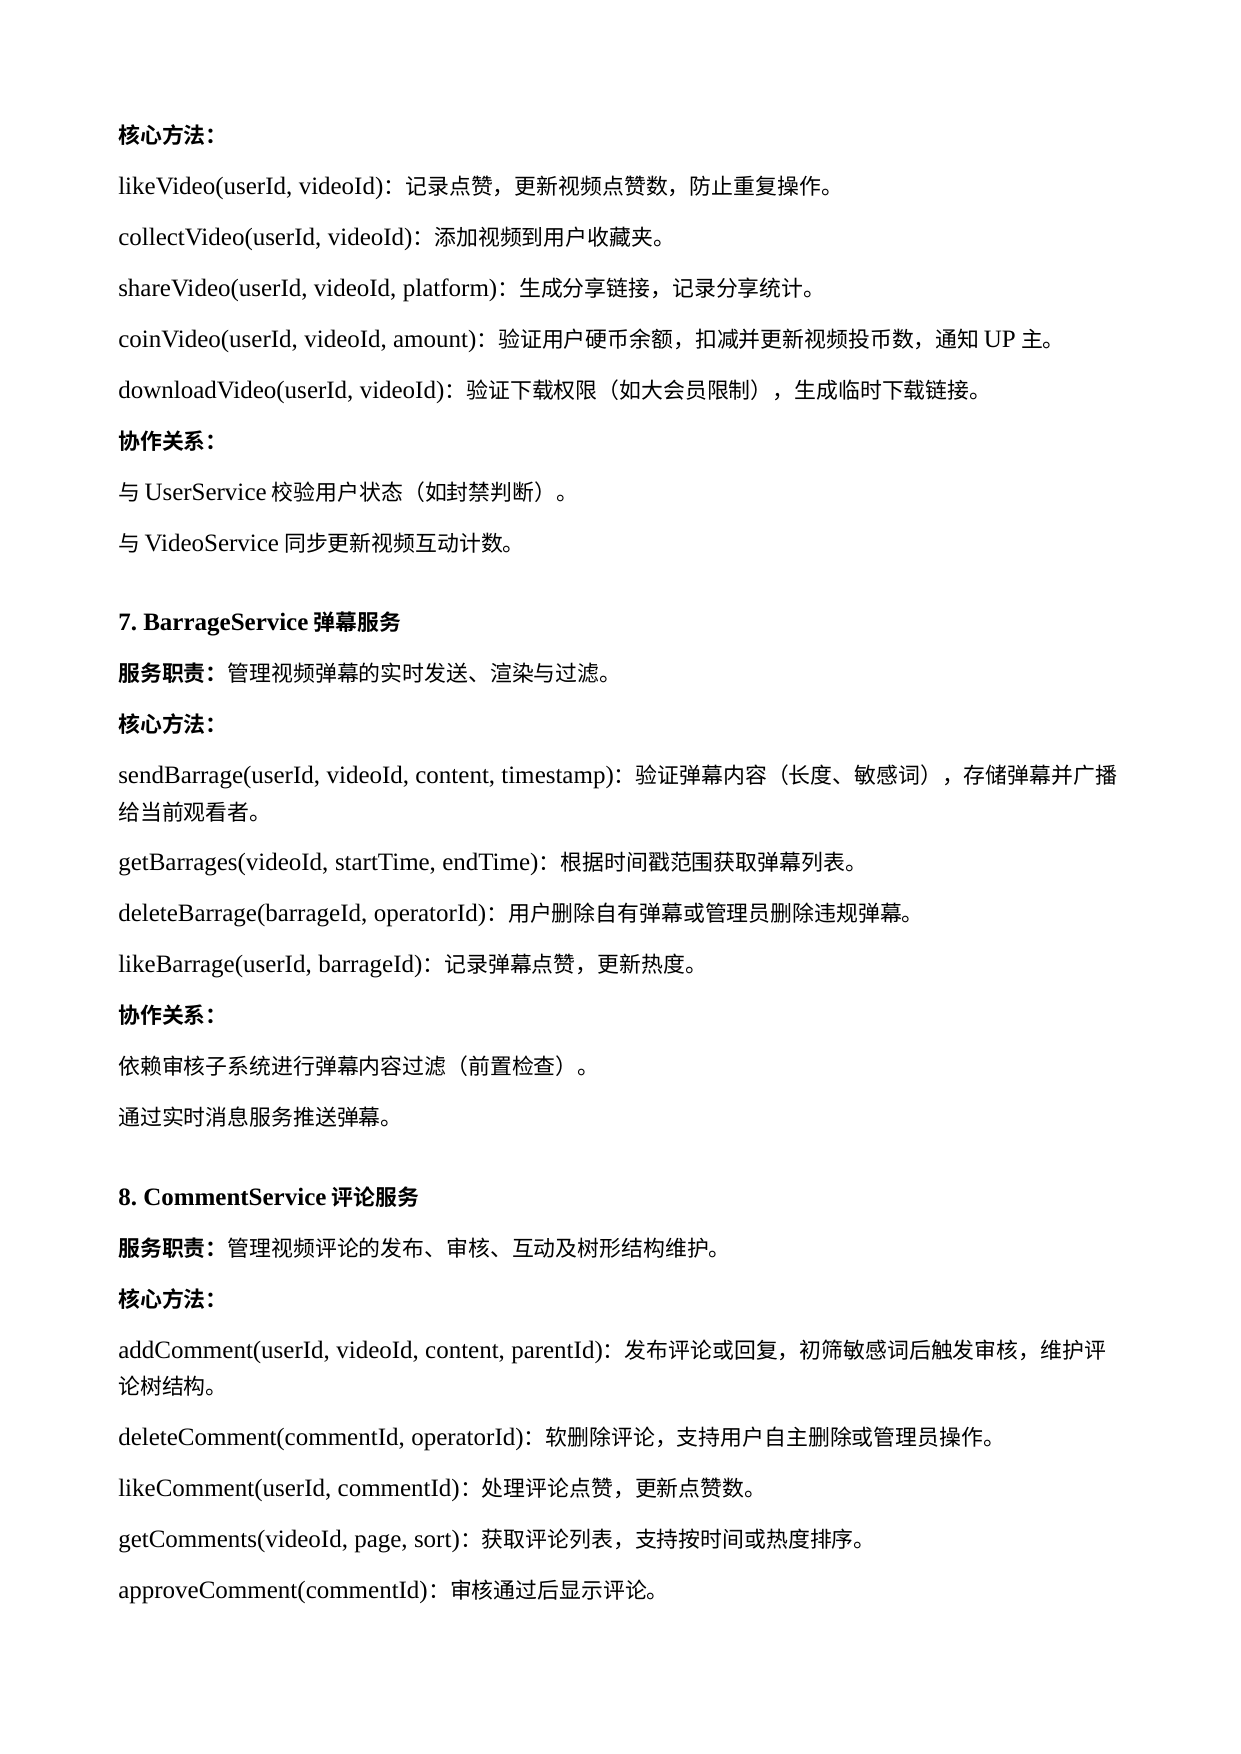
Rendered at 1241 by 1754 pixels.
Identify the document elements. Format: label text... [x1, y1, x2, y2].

text 服务职责：管理视频评论的发布、审核、互动及树形结构维护。 [118, 1231, 1122, 1262]
text 服务职责：管理视频弹幕的实时发送、渲染与过滤。 [118, 656, 1122, 688]
text downloadVideo(userId, videoId)：验证下载权限（如大会员限制），生成临时下载链接。 [118, 373, 1122, 404]
text sendBarrage(userId, videoId, content, timestamp)：验证弹幕内容（长度、敏感词），存储弹幕并广播给当前观看者。 [118, 758, 1122, 826]
text shareVideo(userId, videoId, platform)：生成分享链接，记录分享统计。 [118, 271, 1122, 303]
text coinVideo(userId, videoId, amount)：验证用户硬币余额，扣减并更新视频投币数，通知UP主。 [118, 322, 1122, 353]
text 依赖审核子系统进行弹幕内容过滤（前置检查）。 [118, 1049, 1122, 1081]
text addComment(userId, videoId, content, parentId)：发布评论或回复，初筛敏感词后触发审核，维护评论树结构。 [118, 1333, 1122, 1401]
text approveComment(commentId)：审核通过后显示评论。 [118, 1573, 1122, 1604]
text 与VideoService同步更新视频互动计数。 [118, 526, 1122, 557]
text getBarrages(videoId, startTime, endTime)：根据时间戳范围获取弹幕列表。 [118, 845, 1122, 877]
text deleteComment(commentId, operatorId)：软删除评论，支持用户自主删除或管理员操作。 [118, 1420, 1122, 1452]
text 通过实时消息服务推送弹幕。 [118, 1100, 1122, 1132]
text 协作关系： [118, 424, 1122, 455]
text likeBarrage(userId, barrageId)：记录弹幕点赞，更新热度。 [118, 947, 1122, 979]
text 8. CommentService评论服务 [118, 1180, 1122, 1211]
text 与UserService校验用户状态（如封禁判断）。 [118, 475, 1122, 506]
text 7. BarrageService弹幕服务 [118, 605, 1122, 637]
text likeComment(userId, commentId)：处理评论点赞，更新点赞数。 [118, 1471, 1122, 1502]
text collectVideo(userId, videoId)：添加视频到用户收藏夹。 [118, 220, 1122, 252]
text 核心方法： [118, 707, 1122, 739]
text 核心方法： [118, 118, 1122, 150]
text likeVideo(userId, videoId)：记录点赞，更新视频点赞数，防止重复操作。 [118, 169, 1122, 201]
text 协作关系： [118, 998, 1122, 1030]
text getComments(videoId, page, sort)：获取评论列表，支持按时间或热度排序。 [118, 1522, 1122, 1553]
text 核心方法： [118, 1282, 1122, 1313]
text deleteBarrage(barrageId, operatorId)：用户删除自有弹幕或管理员删除违规弹幕。 [118, 896, 1122, 928]
